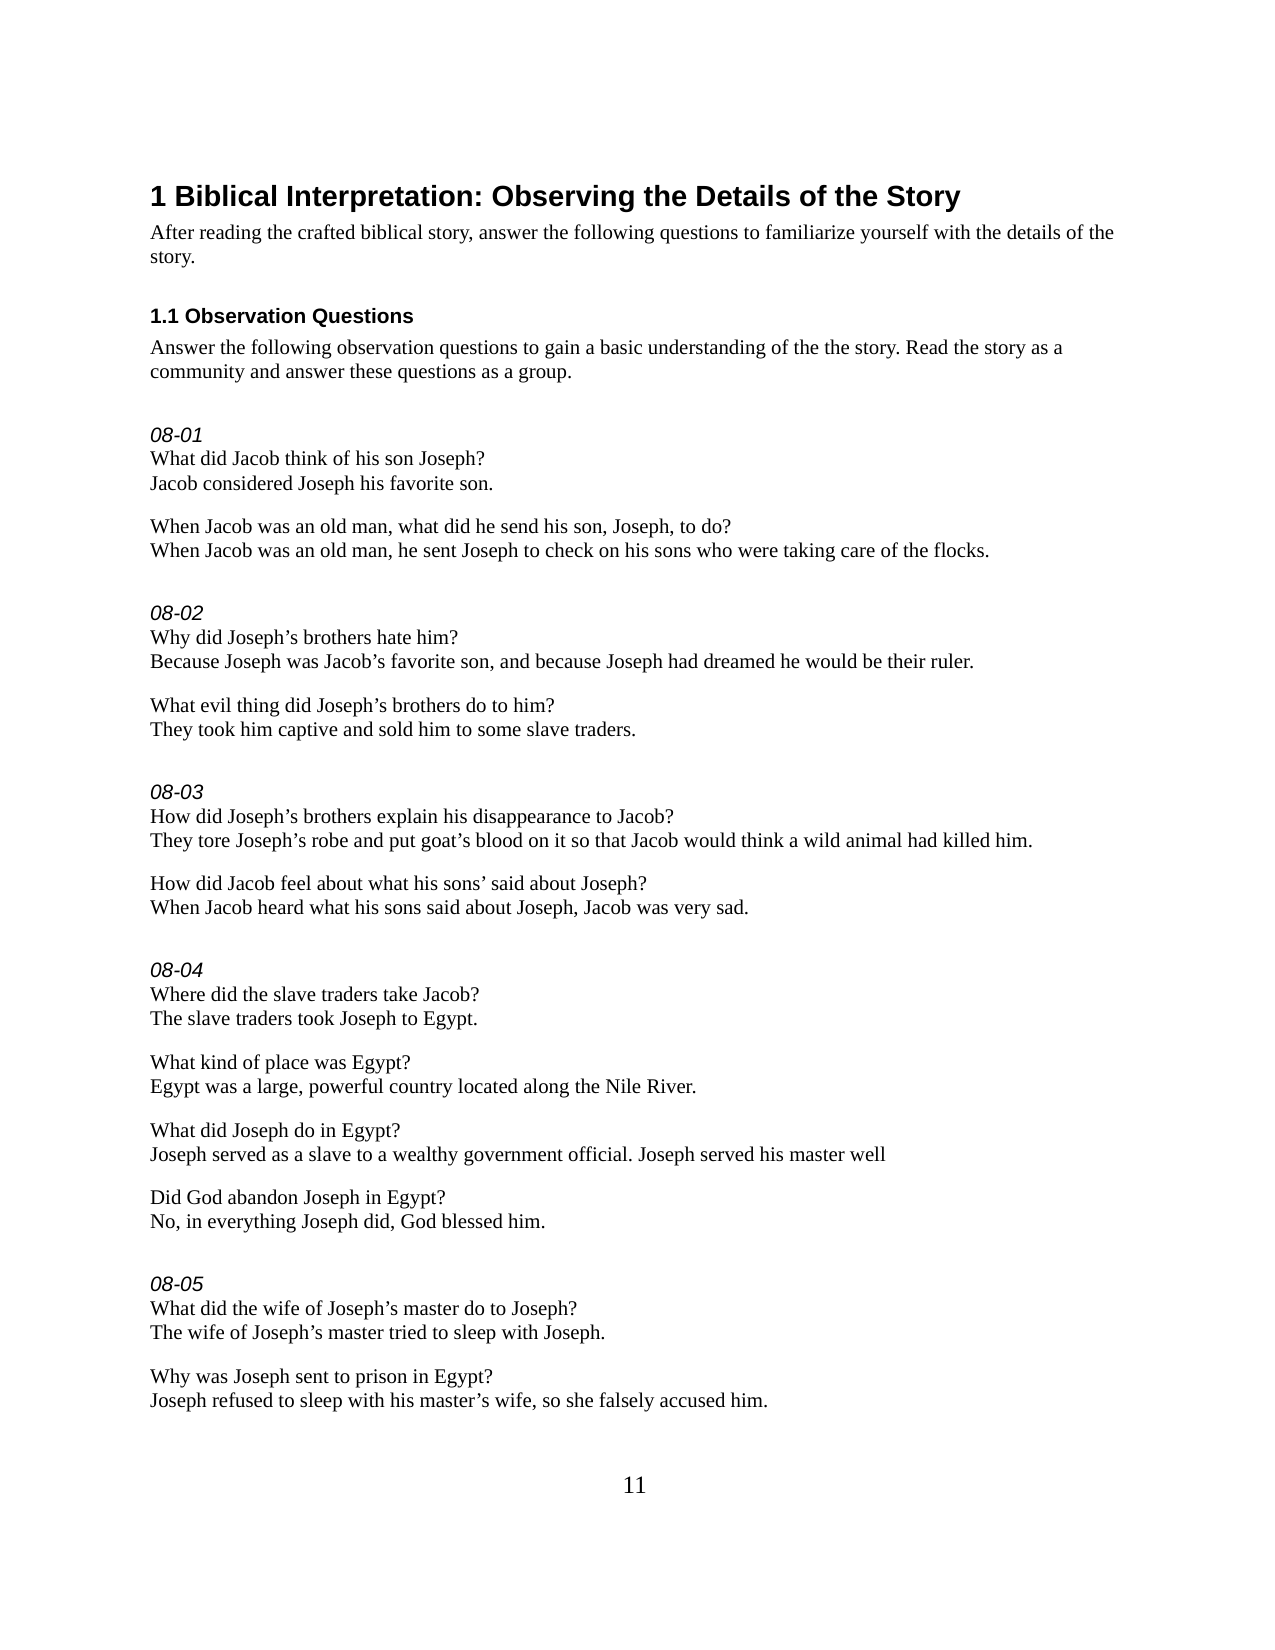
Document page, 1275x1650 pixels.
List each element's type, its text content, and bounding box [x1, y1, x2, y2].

text When Jacob was an old man, what did he send his son, Joseph, to do? When Jacob was an old man, he sent Joseph to check on his sons who were taking care of the flocks. [150, 514, 1125, 562]
text How did Joseph’s brothers explain his disappearance to Jacob? They tore Joseph’s robe and put goat’s blood on it so that Jacob would think a wild animal had killed him. [150, 804, 1125, 852]
subtitle 08-02 [150, 601, 1125, 625]
text After reading the crafted biblical story, answer the following questions to familiarize yourself with the details of the story. [150, 220, 1125, 268]
subtitle 1 Biblical Interpretation: Observing the Details of the Story [150, 179, 1125, 212]
text Why was Joseph sent to prison in Egypt? Joseph refused to sleep with his master’s wife, so she falsely accused him. [150, 1364, 1125, 1412]
text Why did Joseph’s brothers hate him? Because Joseph was Jacob’s favorite son, and because Joseph had dreamed he would be their ruler. [150, 625, 1125, 673]
text What kind of place was Egypt? Egypt was a large, powerful country located along the Nile River. [150, 1050, 1125, 1098]
subtitle 08-05 [150, 1272, 1125, 1296]
text What did Joseph do in Egypt? Joseph served as a slave to a wealthy government official. Joseph served his master well [150, 1117, 1125, 1166]
text Answer the following observation questions to gain a basic understanding of the the story. Read the story as a community and answer these questions as a group. [150, 335, 1125, 383]
subtitle 1.1 Observation Questions [150, 304, 1125, 328]
subtitle 08-01 [150, 422, 1125, 446]
subtitle 08-04 [150, 958, 1125, 982]
subtitle 08-03 [150, 780, 1125, 804]
text What did Jacob think of his son Joseph? Jacob considered Joseph his favorite son. [150, 446, 1125, 494]
text Did God abandon Joseph in Egypt? No, in everything Joseph did, God blessed him. [150, 1185, 1125, 1233]
text Where did the slave traders take Jacob? The slave traders took Joseph to Egypt. [150, 982, 1125, 1030]
text What evil thing did Joseph’s brothers do to him? They took him captive and sold him to some slave traders. [150, 693, 1125, 741]
text What did the wife of Joseph’s master do to Joseph? The wife of Joseph’s master tried to sleep with Joseph. [150, 1296, 1125, 1344]
text How did Jacob feel about what his sons’ said about Joseph? When Jacob heard what his sons said about Joseph, Jacob was very sad. [150, 871, 1125, 919]
